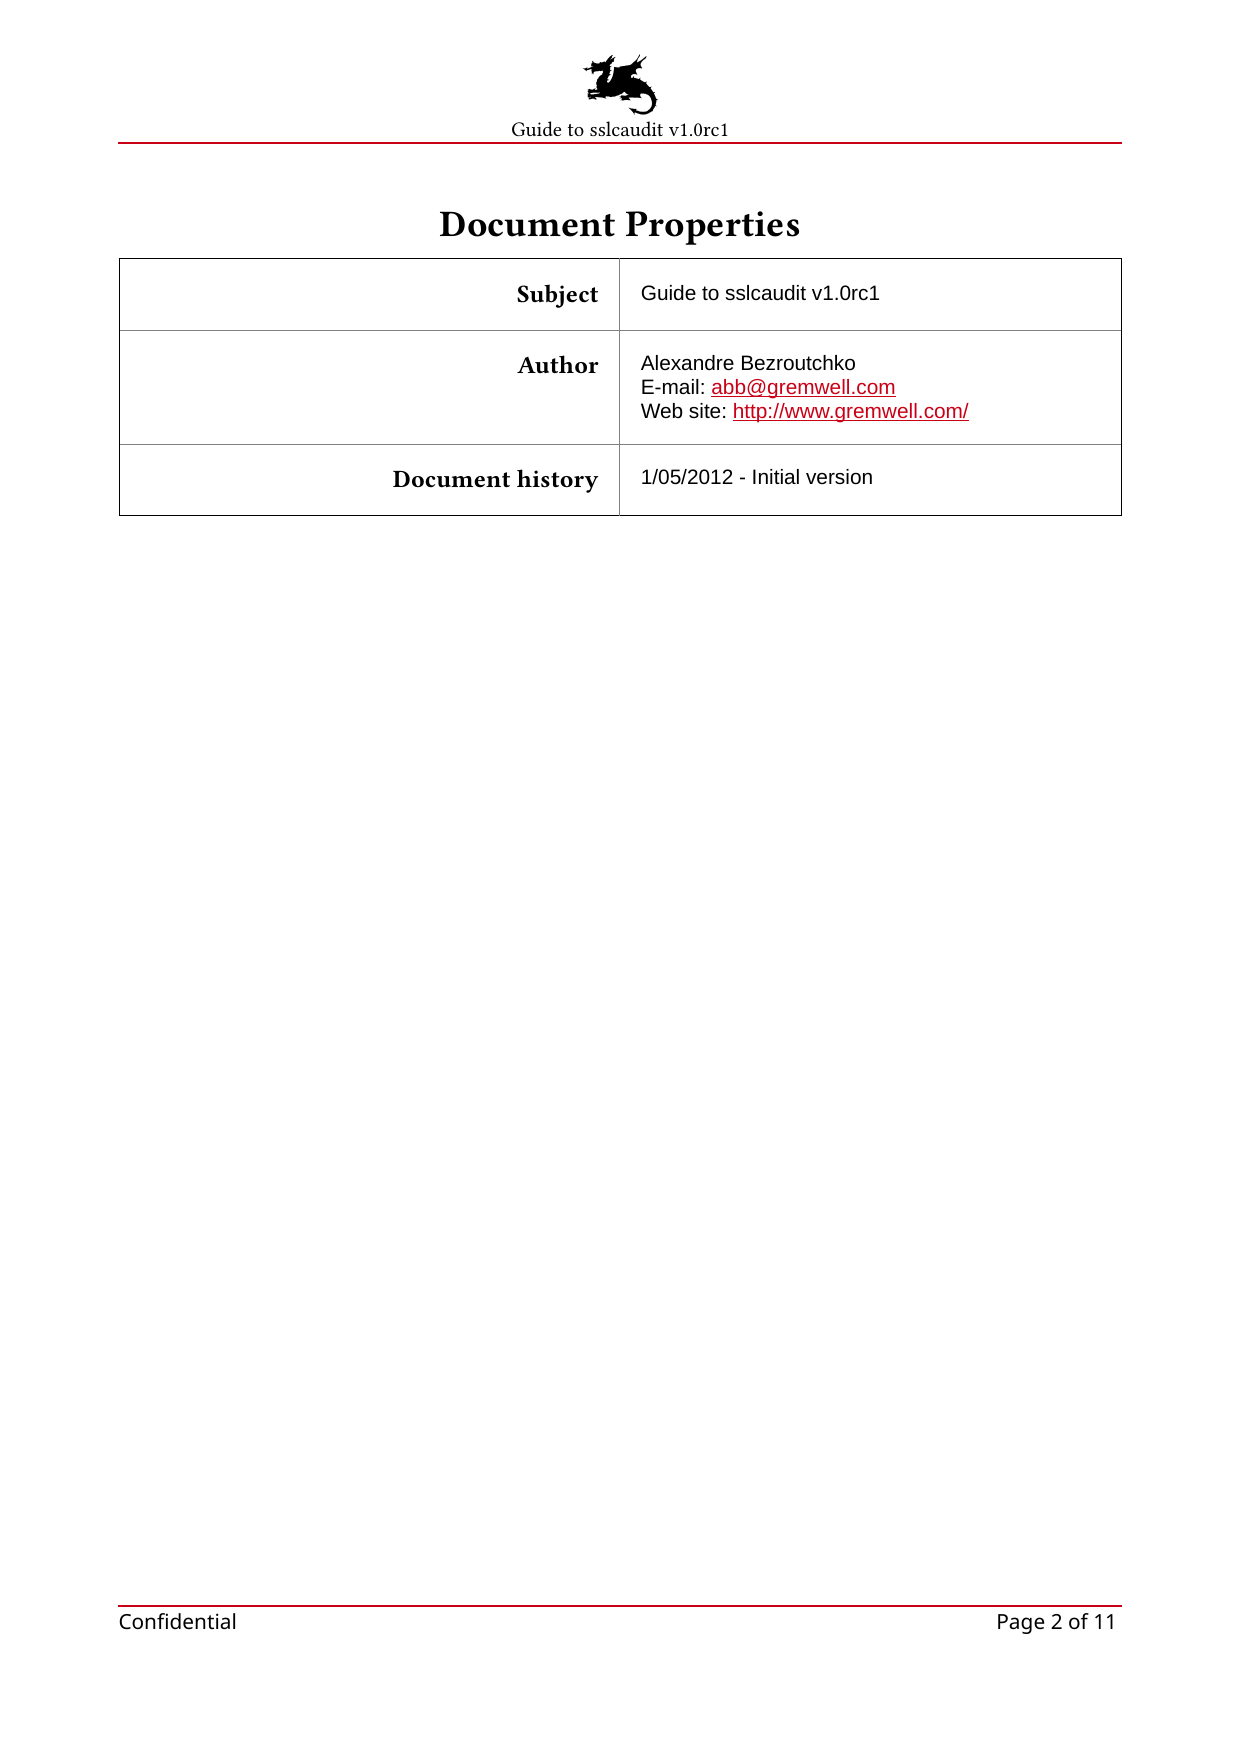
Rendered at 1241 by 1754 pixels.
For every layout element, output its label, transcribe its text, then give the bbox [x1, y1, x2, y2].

table_cell Author [120, 331, 619, 444]
subtitle Document Properties [118, 203, 1122, 246]
picture [582, 54, 658, 115]
table_cell Alexandre Bezroutchko E-mail: abb@gremwell.com Web site: http://www.gremwell.com/ [620, 331, 1121, 444]
table_header Subject [120, 259, 619, 330]
table_header Guide to sslcaudit v1.0rc1 [620, 259, 1121, 330]
table_cell 1/05/2012 - Initial version [620, 445, 1121, 515]
table_cell Document history [120, 445, 619, 515]
